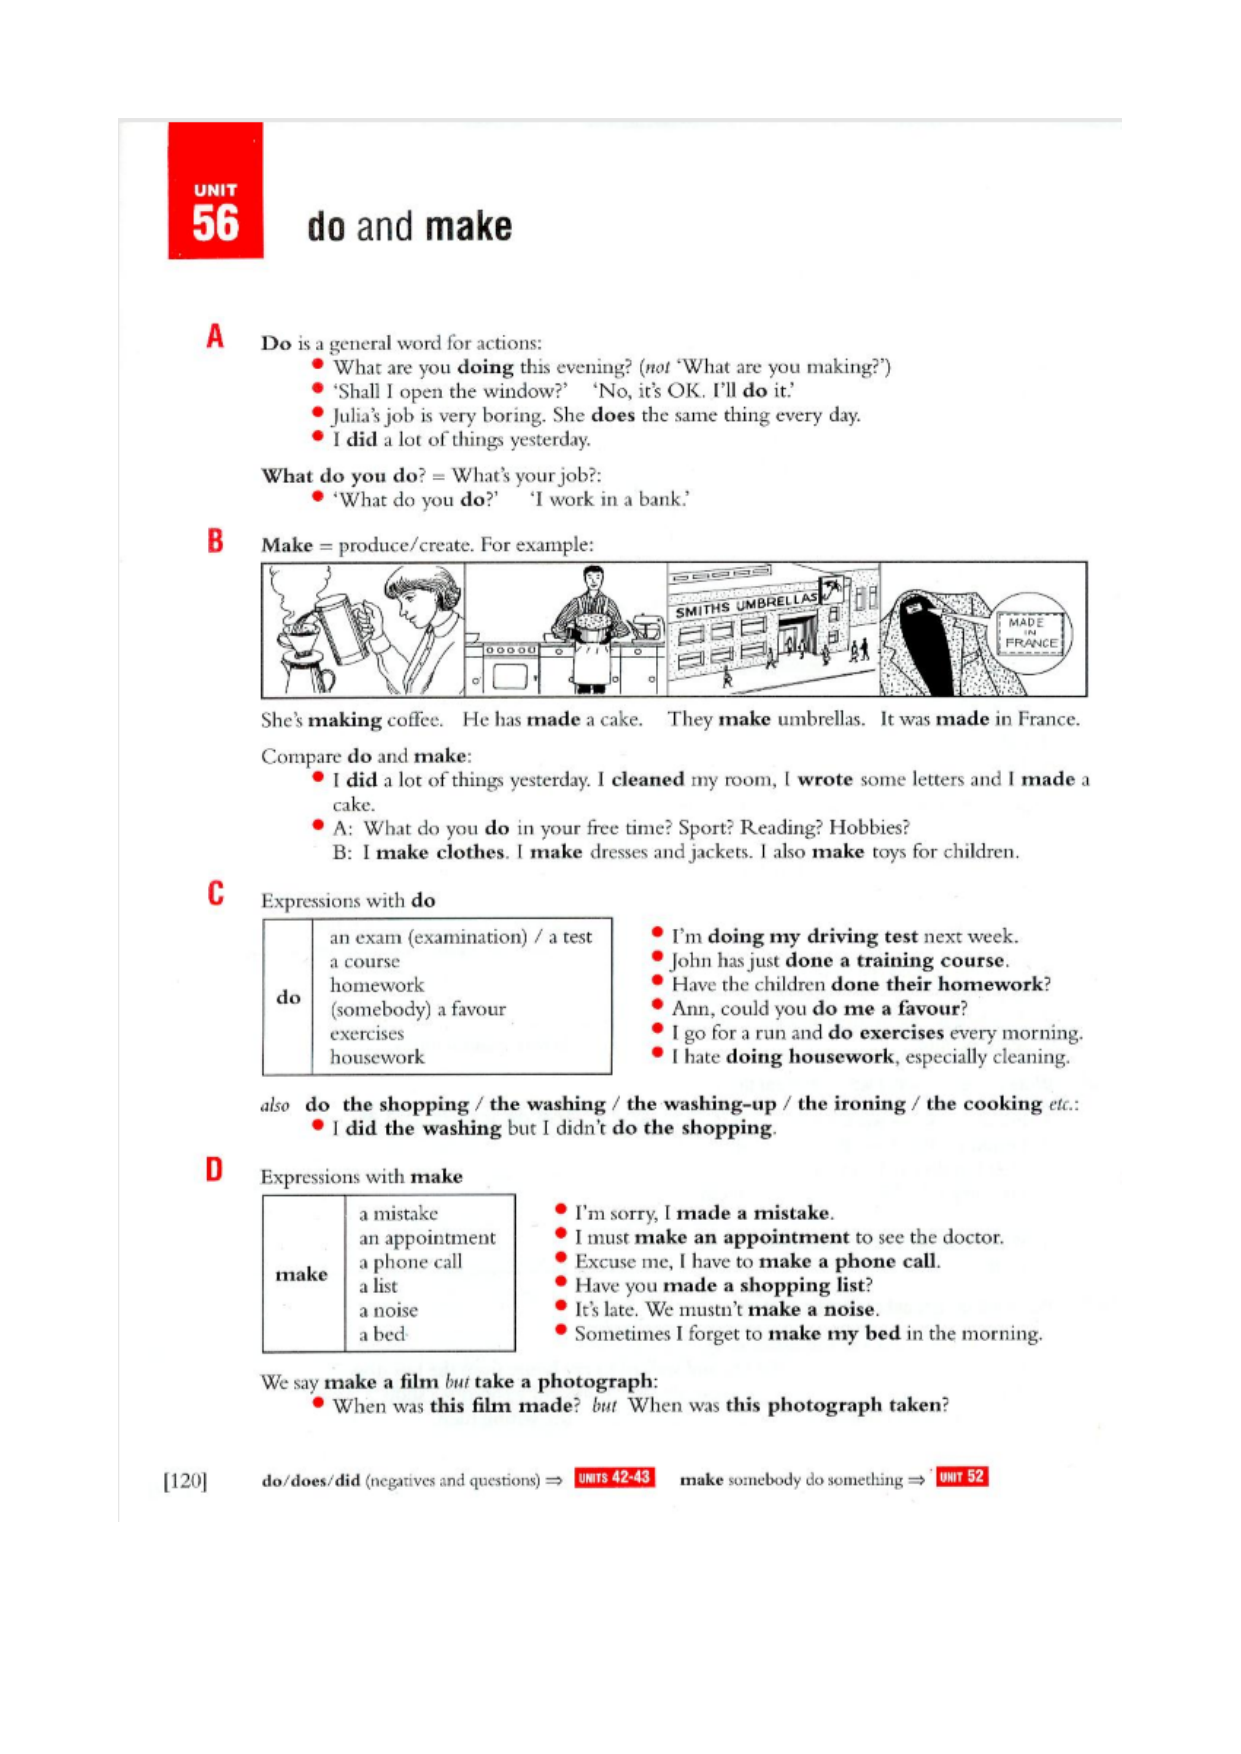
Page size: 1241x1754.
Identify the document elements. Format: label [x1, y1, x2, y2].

picture [118, 118, 1122, 1522]
